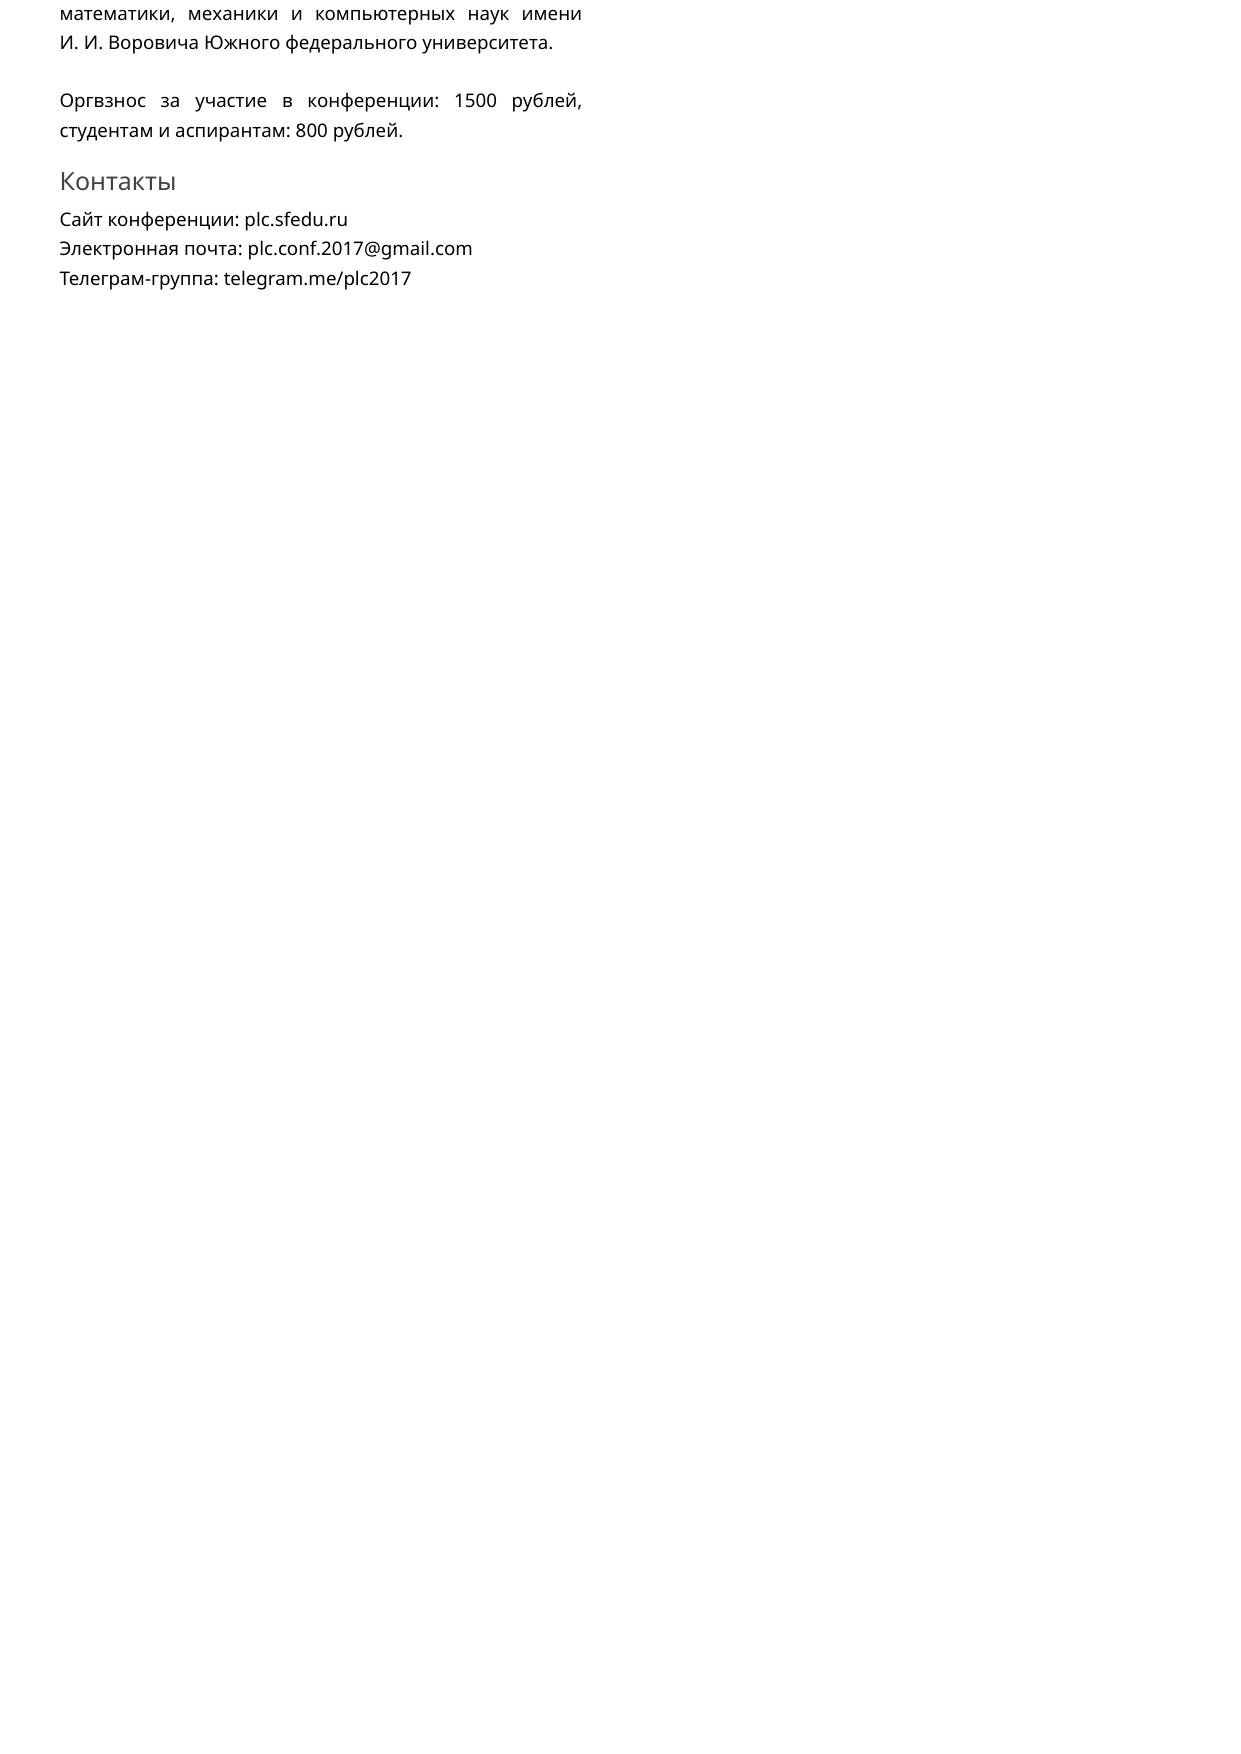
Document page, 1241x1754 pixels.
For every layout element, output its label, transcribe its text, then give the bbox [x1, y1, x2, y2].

text Сайт конференции: plc.sfedu.ru [59, 206, 583, 232]
text Электронная почта: plc.conf.2017@gmail.com [59, 236, 583, 261]
text Телеграм‑группа: telegram.me/plc2017 [59, 265, 583, 290]
text Оргвзнос за участие в конференции: 1500 рублей, студентам и аспирантам: 800 рублей. [59, 88, 583, 143]
text математики, механики и компьютерных наук имени И. И. Воровича Южного федерального университета. [59, 0, 583, 55]
subtitle Контакты [59, 164, 583, 198]
